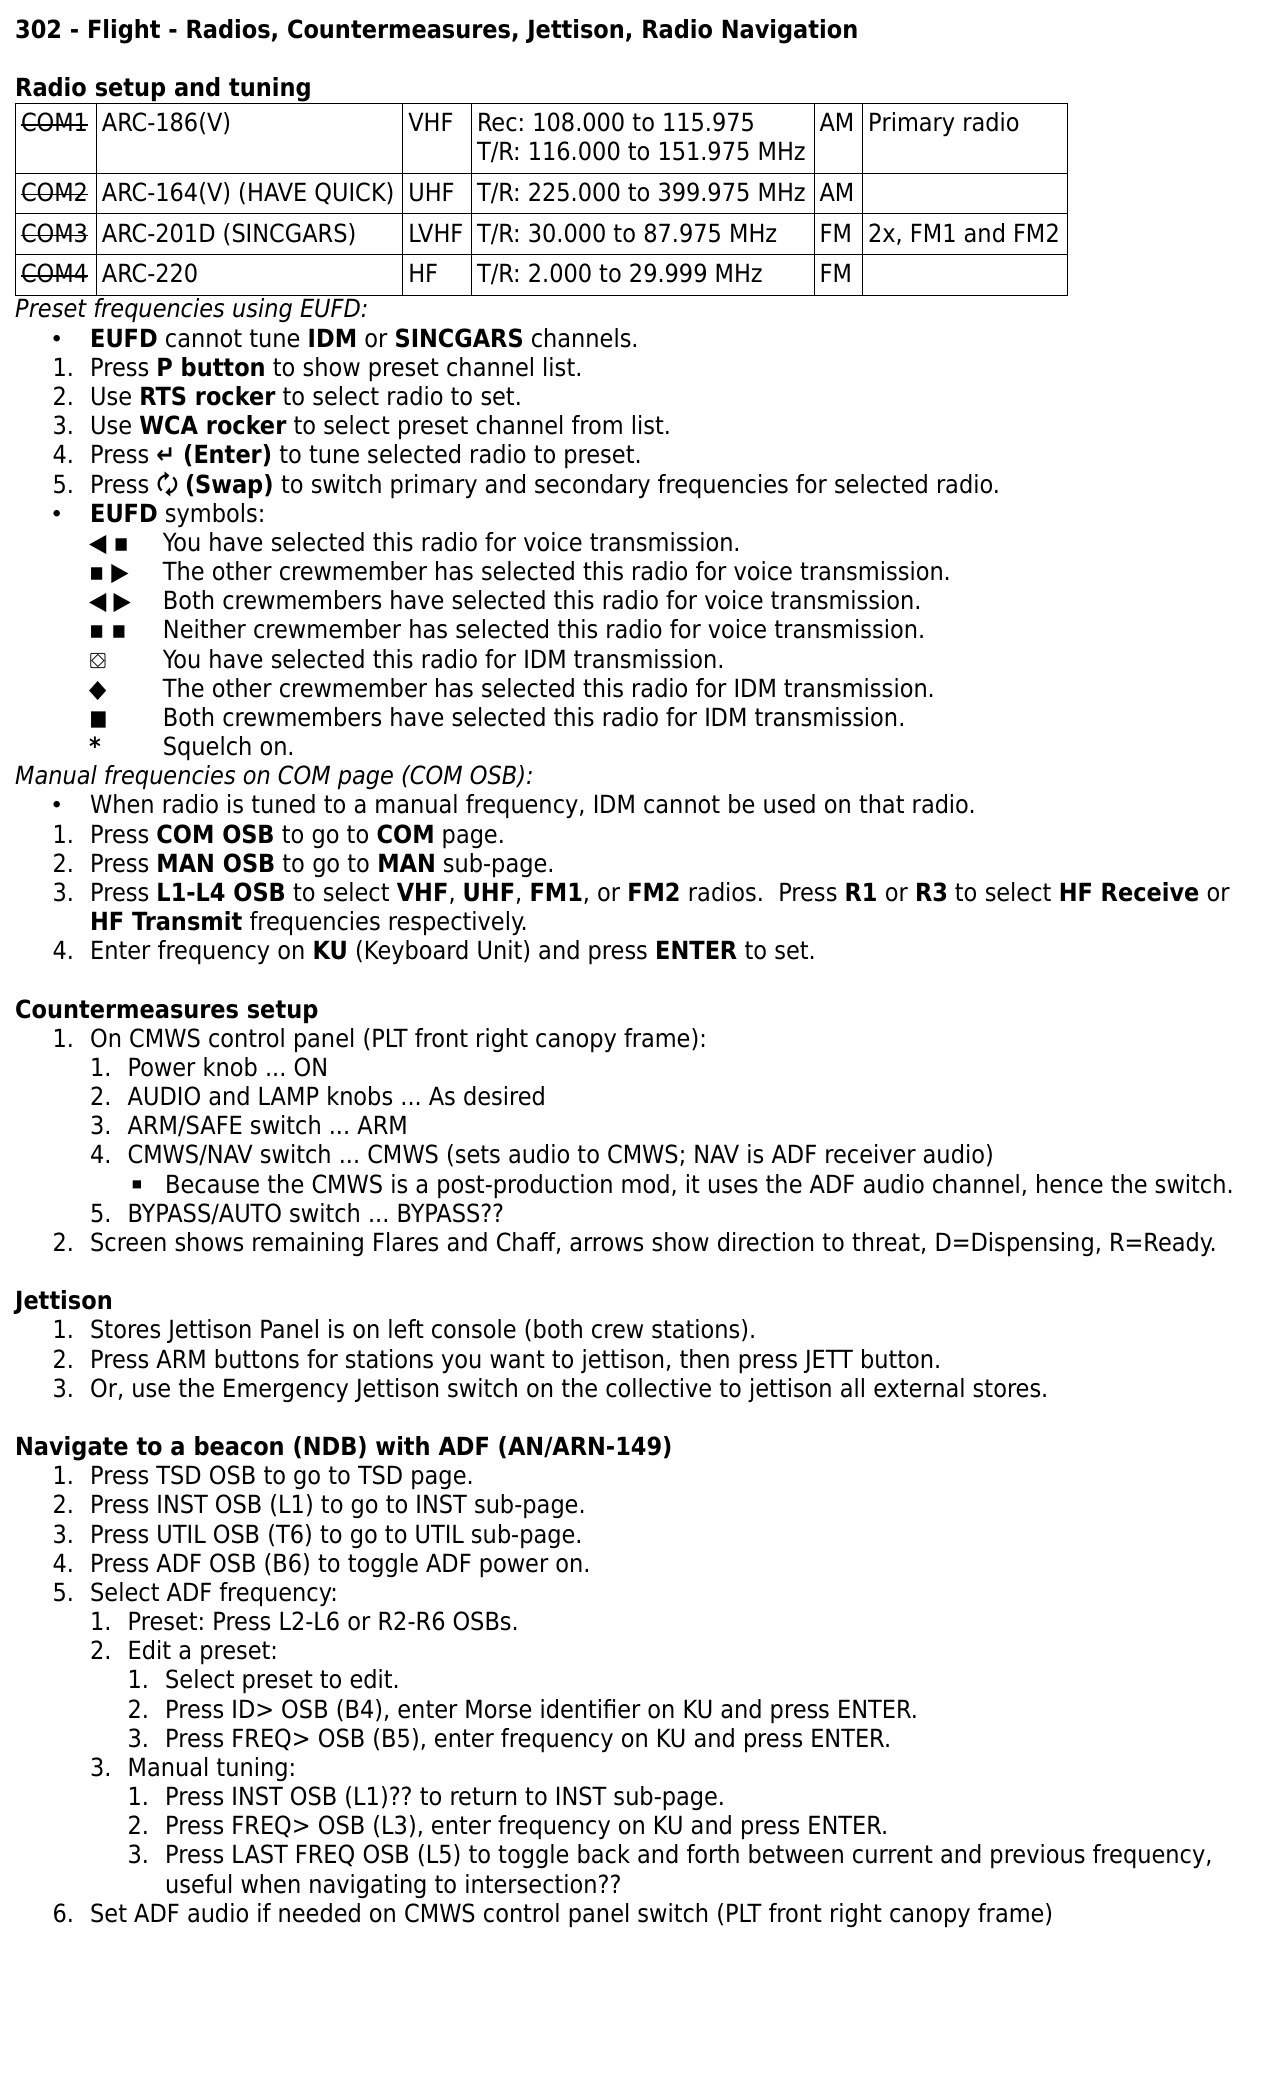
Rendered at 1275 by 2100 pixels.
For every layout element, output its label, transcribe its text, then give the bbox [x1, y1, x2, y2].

text ⛋ You have selected this radio for IDM transmission. [15, 645, 1260, 674]
table_cell T/R: 2.000 to 29.999 MHz [472, 255, 814, 294]
list Press ↵ (Enter) to tune selected radio to preset. [52, 441, 1260, 470]
list EUFD cannot tune IDM or SINCGARS channels. [52, 324, 1260, 353]
text ▪ ▶ The other crewmember has selected this radio for voice transmission. [15, 557, 1260, 586]
list Press COM OSB to go to COM page. [52, 820, 1260, 849]
list Use RTS rocker to select radio to set. [52, 382, 1260, 411]
text Jettison [15, 1286, 1260, 1316]
list Press FREQ> OSB (B5), enter frequency on KU and press ENTER. [127, 1724, 1260, 1753]
table_cell HF [403, 255, 471, 294]
list Press UTIL OSB (T6) to go to UTIL sub-page. [52, 1520, 1260, 1549]
list Press ARM buttons for stations you want to jettison, then press JETT button. [52, 1345, 1260, 1374]
list Select ADF frequency: [52, 1578, 1260, 1607]
text ◀ ▪ You have selected this radio for voice transmission. [15, 528, 1260, 557]
text Navigate to a beacon (NDB) with ADF (AN/ARN-149) [15, 1432, 1260, 1461]
list Press TSD OSB to go to TSD page. [52, 1461, 1260, 1491]
text Radio setup and tuning [15, 73, 1260, 102]
list Press INST OSB (L1) to go to INST sub-page. [52, 1491, 1260, 1520]
table_cell ARC-201D (SINCGARS) [97, 214, 402, 254]
list Press ADF OSB (B6) to toggle ADF power on. [52, 1549, 1260, 1578]
list Press INST OSB (L1)?? to return to INST sub-page. [127, 1782, 1260, 1811]
text ◆ The other crewmember has selected this radio for IDM transmission. [15, 674, 1260, 703]
list On CMWS control panel (PLT front right canopy frame): [52, 1024, 1260, 1053]
table_cell [863, 174, 1067, 213]
list EUFD symbols: [52, 499, 1260, 528]
list Preset: Press L2-L6 or R2-R6 OSBs. [90, 1607, 1260, 1636]
list Set ADF audio if needed on CMWS control panel switch (PLT front right canopy frame) [52, 1899, 1260, 1928]
table_cell AM [815, 174, 862, 213]
table_cell FM [815, 255, 862, 294]
table_header AM [815, 104, 862, 172]
table_cell T/R: 225.000 to 399.975 MHz [472, 174, 814, 213]
table_cell FM [815, 214, 862, 254]
list Select preset to edit. [127, 1666, 1260, 1695]
list AUDIO and LAMP knobs ... As desired [90, 1082, 1260, 1111]
list Stores Jettison Panel is on left console (both crew stations). [52, 1316, 1260, 1345]
list Press P button to show preset channel list. [52, 353, 1260, 382]
list ARM/SAFE switch ... ARM [90, 1111, 1260, 1141]
list Screen shows remaining Flares and Chaff, arrows show direction to threat, D=Dispensing, R=Ready. [52, 1228, 1260, 1257]
table_header VHF [403, 104, 471, 172]
list CMWS/NAV switch ... CMWS (sets audio to CMWS; NAV is ADF receiver audio) [90, 1141, 1260, 1170]
text ◀ ▶ Both crewmembers have selected this radio for voice transmission. [15, 586, 1260, 616]
table_cell ARC-220 [97, 255, 402, 294]
list Enter frequency on KU (Keyboard Unit) and press ENTER to set. [52, 936, 1260, 966]
list Press L1-L4 OSB to select VHF, UHF, FM1, or FM2 radios. Press R1 or R3 to select HF Receive or HF Transmit frequencies respectively. [52, 878, 1260, 936]
table_cell ARC-164(V) (HAVE QUICK) [97, 174, 402, 213]
text Manual frequencies on COM page (COM OSB): [15, 761, 1260, 791]
list Use WCA rocker to select preset channel from list. [52, 411, 1260, 441]
table_header COM1 [16, 104, 96, 172]
list Press LAST FREQ OSB (L5) to toggle back and forth between current and previous frequency, useful when navigating to intersection?? [127, 1841, 1260, 1899]
text ◼ Both crewmembers have selected this radio for IDM transmission. [15, 703, 1260, 732]
list Or, use the Emergency Jettison switch on the collective to jettison all external stores. [52, 1374, 1260, 1403]
list Because the CMWS is a post-production mod, it uses the ADF audio channel, hence the switch. [127, 1170, 1260, 1199]
list Press ID> OSB (B4), enter Morse identifier on KU and press ENTER. [127, 1695, 1260, 1724]
list BYPASS/AUTO switch ... BYPASS?? [90, 1199, 1260, 1228]
list Press 🗘 (Swap) to switch primary and secondary frequencies for selected radio. [52, 470, 1260, 499]
table_cell COM4 [16, 255, 96, 294]
table_header Rec: 108.000 to 115.975 T/R: 116.000 to 151.975 MHz [472, 104, 814, 172]
list Power knob ... ON [90, 1053, 1260, 1082]
text ▪ ▪ Neither crewmember has selected this radio for voice transmission. [15, 616, 1260, 645]
table_cell [863, 255, 1067, 294]
list Press MAN OSB to go to MAN sub-page. [52, 849, 1260, 878]
table_header Primary radio [863, 104, 1067, 172]
table_cell LVHF [403, 214, 471, 254]
table_header ARC-186(V) [97, 104, 402, 172]
text * Squelch on. [15, 732, 1260, 761]
list Manual tuning: [90, 1753, 1260, 1782]
text Countermeasures setup [15, 995, 1260, 1024]
table_cell UHF [403, 174, 471, 213]
list When radio is tuned to a manual frequency, IDM cannot be used on that radio. [52, 791, 1260, 820]
table_cell T/R: 30.000 to 87.975 MHz [472, 214, 814, 254]
table_cell COM2 [16, 174, 96, 213]
table_cell 2x, FM1 and FM2 [863, 214, 1067, 254]
list Press FREQ> OSB (L3), enter frequency on KU and press ENTER. [127, 1811, 1260, 1841]
text Preset frequencies using EUFD: [15, 295, 1260, 324]
list Edit a preset: [90, 1636, 1260, 1666]
table_cell COM3 [16, 214, 96, 254]
text 302 - Flight - Radios, Countermeasures, Jettison, Radio Navigation [15, 15, 1260, 44]
